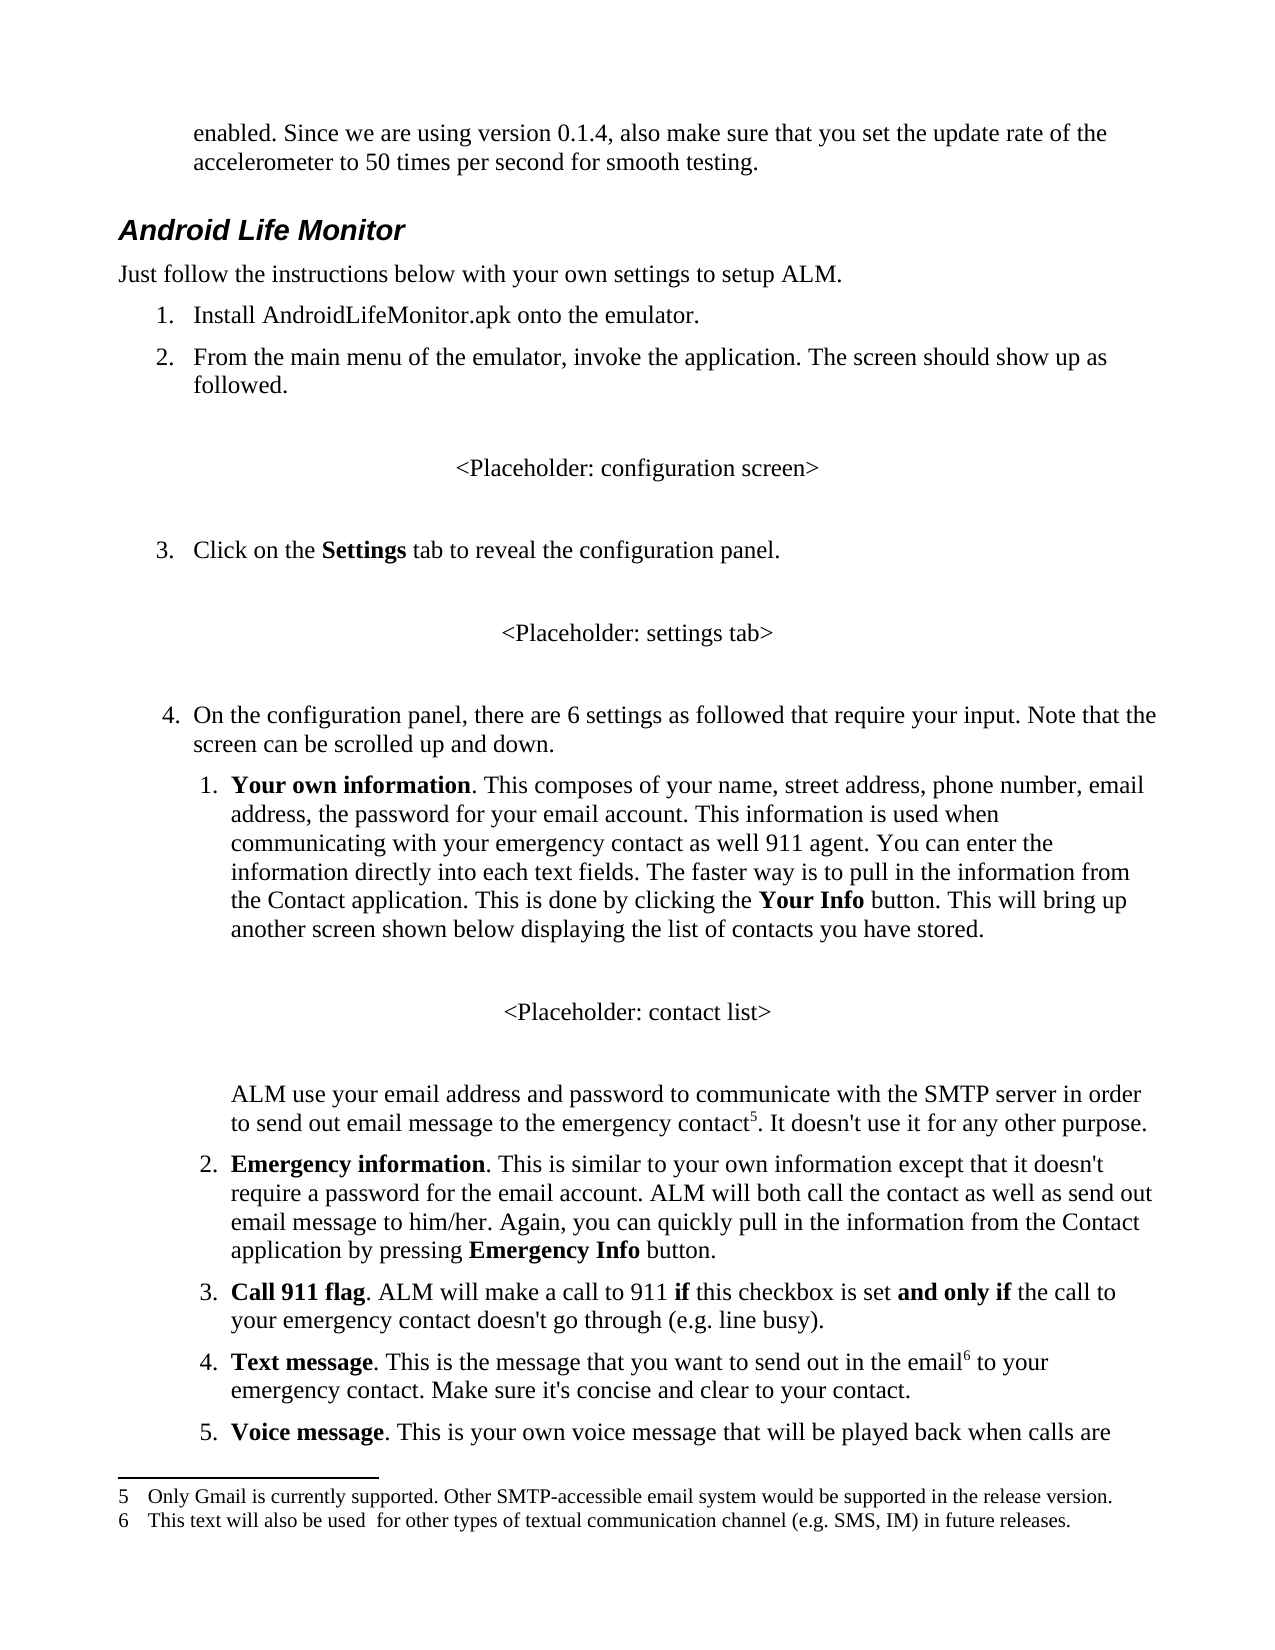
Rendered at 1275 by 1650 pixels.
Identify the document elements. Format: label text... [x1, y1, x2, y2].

text Only Gmail is currently supported. Other SMTP-accessible email system would be supported in the release version. [118, 1484, 1157, 1508]
list Voice message. This is your own voice message that will be played back when calls are [193, 1417, 1157, 1445]
text ALM use your email address and password to communicate with the SMTP server in order to send out email message to the emergency contact. It doesn't use it for any other purpose. [231, 1079, 1157, 1137]
list Text message. This is the message that you want to send out in the email to your emergency contact. Make sure it's concise and clear to your contact. [193, 1347, 1157, 1404]
text <Placeholder: configuration screen> [118, 453, 1157, 482]
list This text will also be used for other types of textual communication channel (e.g. SMS, IM) in future releases. [118, 1508, 1157, 1532]
list Emergency information. This is similar to your own information except that it doesn't require a password for the email account. ALM will both call the contact as well as send out email message to him/her. Again, you can quickly pull in the information from the Contact application by pressing Emergency Info button. [193, 1149, 1157, 1264]
list Click on the Settings tab to reveal the configuration panel. [156, 535, 1157, 564]
text <Placeholder: settings tab> [118, 618, 1157, 647]
list enabled. Since we are using version 0.1.4, also make sure that you set the update rate of the accelerometer to 50 times per second for smooth testing. [156, 118, 1157, 176]
subtitle Android Life Monitor [118, 213, 1157, 247]
text <Placeholder: contact list> [118, 997, 1157, 1025]
list Call 911 flag. ALM will make a call to 911 if this checkbox is set and only if the call to your emergency contact doesn't go through (e.g. line busy). [193, 1277, 1157, 1334]
text Just follow the instructions below with your own settings to setup ALM. [118, 259, 1157, 288]
list Install AndroidLifeMonitor.apk onto the emulator. [156, 300, 1157, 329]
list From the main menu of the emulator, invoke the application. The screen should show up as followed. [156, 342, 1157, 399]
list On the configuration panel, there are 6 settings as followed that require your input. Note that the screen can be scrolled up and down. [156, 700, 1157, 758]
list Your own information. This composes of your name, street address, phone number, email address, the password for your email account. This information is used when communicating with your emergency contact as well 911 agent. You can enter the information directly into each text fields. The faster way is to pull in the information from the Contact application. This is done by clicking the Your Info button. This will bring up another screen shown below displaying the list of contacts you have stored. [193, 770, 1157, 943]
